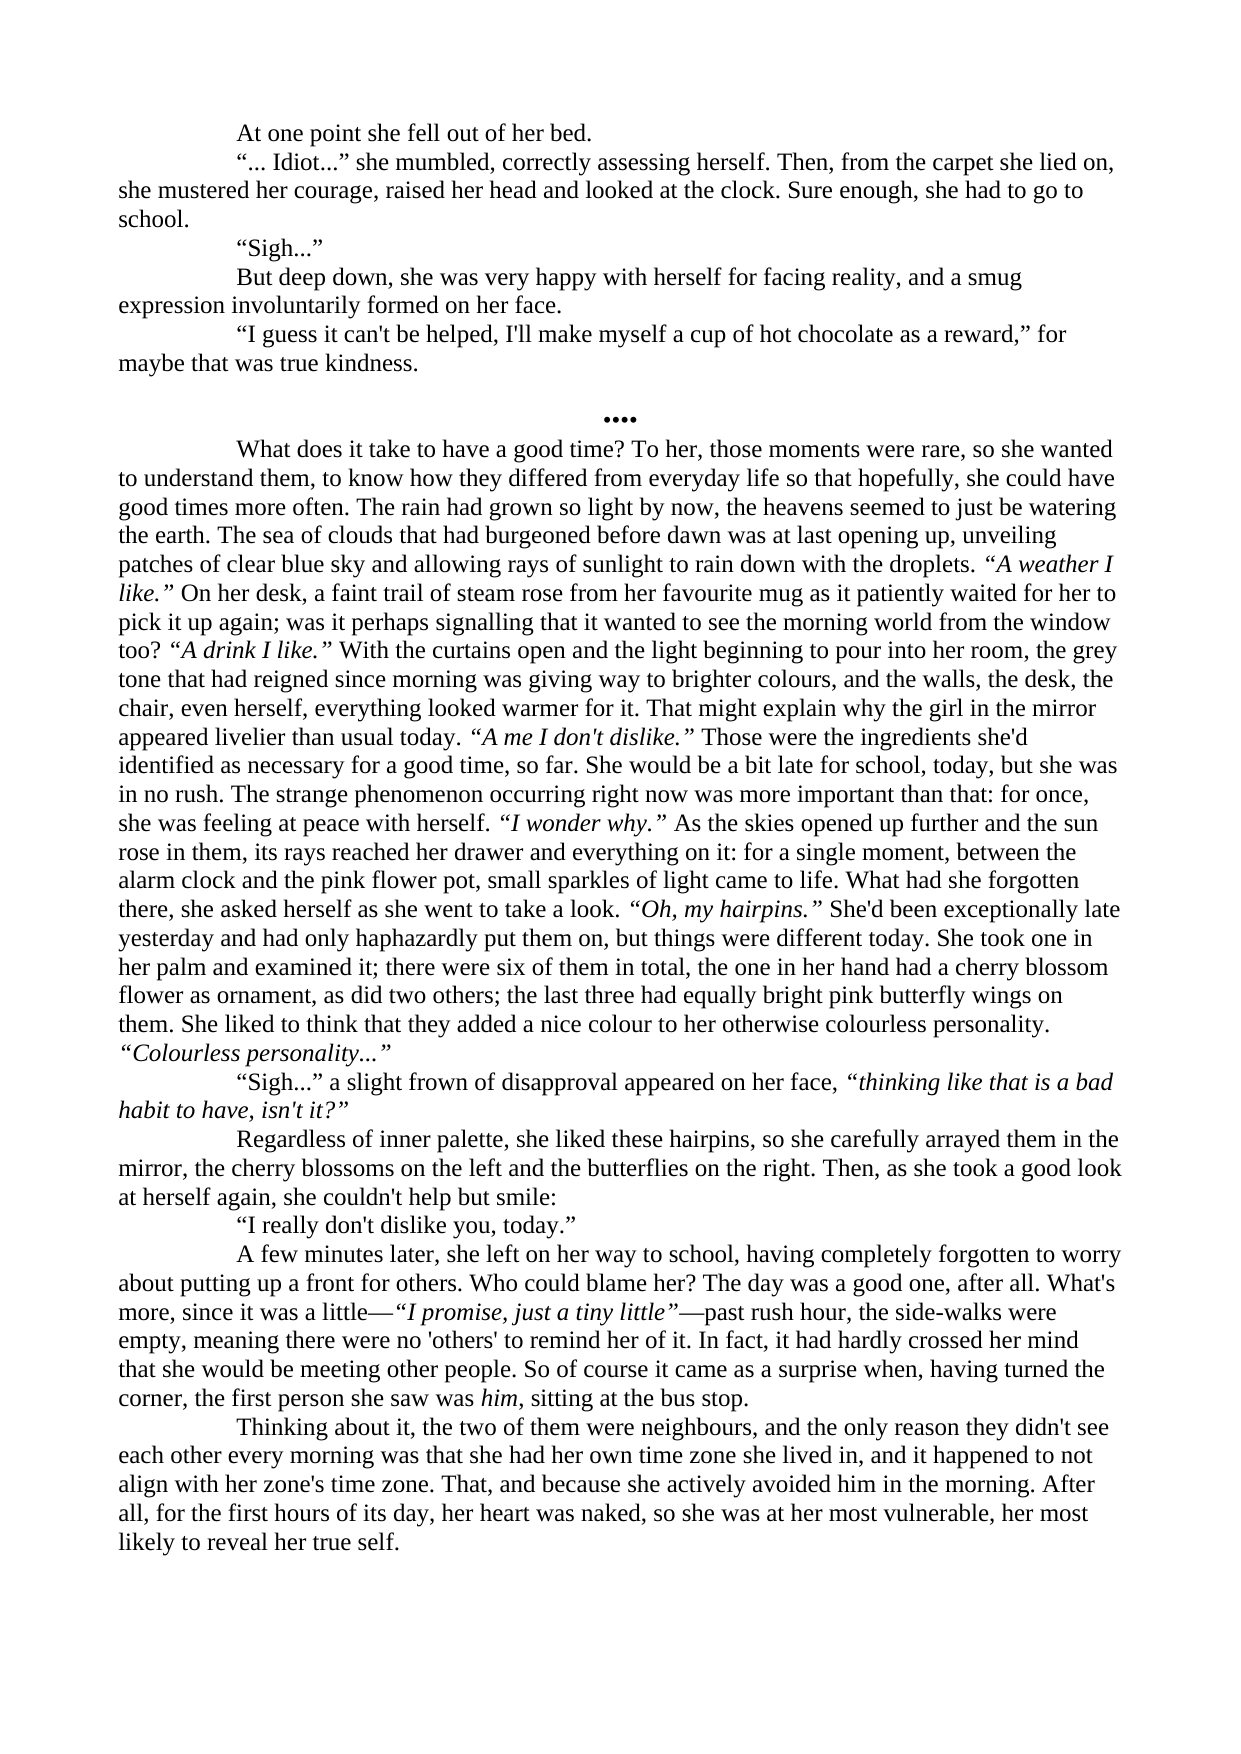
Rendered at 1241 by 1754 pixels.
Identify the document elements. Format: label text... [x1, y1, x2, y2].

text •••• [118, 406, 1122, 434]
text But deep down, she was very happy with herself for facing reality, and a smug expression involuntarily formed on her face. [118, 262, 1122, 319]
text “I really don't dislike you, today.” [118, 1211, 1122, 1239]
text Regardless of inner palette, she liked these hairpins, so she carefully arrayed them in the mirror, the cherry blossoms on the left and the butterflies on the right. Then, as she took a good look at herself again, she couldn't help but smile: [118, 1124, 1122, 1211]
text “I guess it can't be helped, I'll make myself a cup of hot chocolate as a reward,” for maybe that was true kindness. [118, 319, 1122, 377]
text A few minutes later, she left on her way to school, having completely forgotten to worry about putting up a front for others. Who could blame her? The day was a good one, after all. What's more, since it was a little—“I promise, just a tiny little”—past rush hour, the side-walks were empty, meaning there were no 'others' to remind her of it. In fact, it had hardly crossed her mind that she would be meeting other people. So of course it came as a surprise when, having turned the corner, the first person she saw was him, sitting at the bus stop. [118, 1239, 1122, 1412]
text At one point she fell out of her bed. [118, 118, 1122, 147]
text “... Idiot...” she mumbled, correctly assessing herself. Then, from the carpet she lied on, she mustered her courage, raised her head and looked at the clock. Sure enough, she had to go to school. [118, 147, 1122, 233]
text What does it take to have a good time? To her, those moments were rare, so she wanted to understand them, to know how they differed from everyday life so that hopefully, she could have good times more often. The rain had grown so light by now, the heavens seemed to just be watering the earth. The sea of clouds that had burgeoned before dawn was at last opening up, unveiling patches of clear blue sky and allowing rays of sunlight to rain down with the droplets. “A weather I like.” On her desk, a faint trail of steam rose from her favourite mug as it patiently waited for her to pick it up again; was it perhaps signalling that it wanted to see the morning world from the window too? “A drink I like.” With the curtains open and the light beginning to pour into her room, the grey tone that had reigned since morning was giving way to brighter colours, and the walls, the desk, the chair, even herself, everything looked warmer for it. That might explain why the girl in the mirror appeared livelier than usual today. “A me I don't dislike.” Those were the ingredients she'd identified as necessary for a good time, so far. She would be a bit late for school, today, but she was in no rush. The strange phenomenon occurring right now was more important than that: for once, she was feeling at peace with herself. “I wonder why.” As the skies opened up further and the sun rose in them, its rays reached her drawer and everything on it: for a single moment, between the alarm clock and the pink flower pot, small sparkles of light came to life. What had she forgotten there, she asked herself as she went to take a look. “Oh, my hairpins.” She'd been exceptionally late yesterday and had only haphazardly put them on, but things were different today. She took one in her palm and examined it; there were six of them in total, the one in her hand had a cherry blossom flower as ornament, as did two others; the last three had equally bright pink butterfly wings on them. She liked to think that they added a nice colour to her otherwise colourless personality. “Colourless personality...” [118, 434, 1122, 1067]
text “Sigh...” a slight frown of disapproval appeared on her face, “thinking like that is a bad habit to have, isn't it?” [118, 1067, 1122, 1124]
text Thinking about it, the two of them were neighbours, and the only reason they didn't see each other every morning was that she had her own time zone she lived in, and it happened to not align with her zone's time zone. That, and because she actively avoided him in the morning. After all, for the first hours of its day, her heart was naked, so she was at her most vulnerable, her most likely to reveal her true self. [118, 1412, 1122, 1556]
text “Sigh...” [118, 233, 1122, 262]
